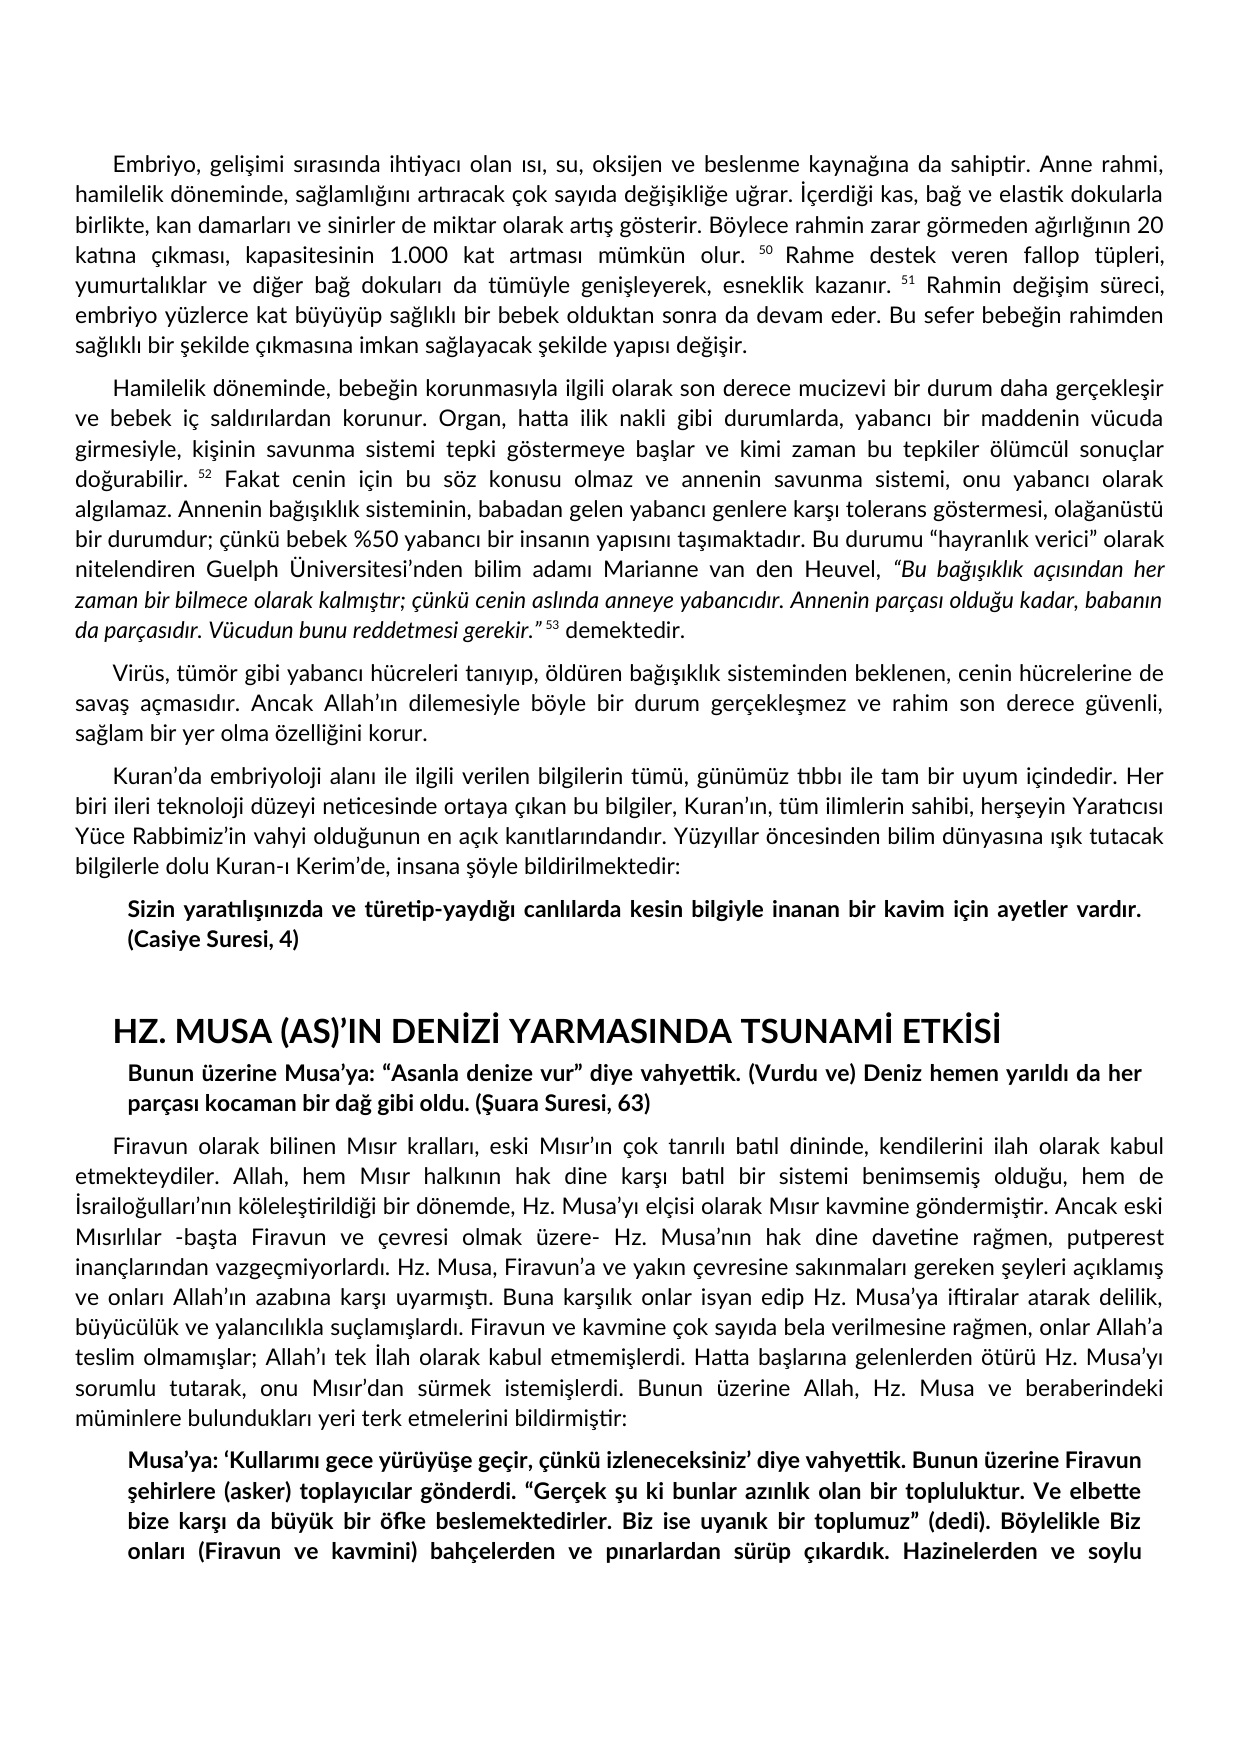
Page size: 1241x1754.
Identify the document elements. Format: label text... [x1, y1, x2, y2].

text Virüs, tümör gibi yabancı hücreleri tanıyıp, öldüren bağışıklık sisteminden beklenen, cenin hücrelerine de savaş açmasıdır. Ancak Allah’ın dilemesiyle böyle bir durum gerçekleşmez ve rahim son derece güvenli, sağlam bir yer olma özelliğini korur. [75, 658, 1165, 746]
text Firavun olarak bilinen Mısır kralları, eski Mısır’ın çok tanrılı batıl dininde, kendilerini ilah olarak kabul etmekteydiler. Allah, hem Mısır halkının hak dine karşı batıl bir sistemi benimsemiş olduğu, hem de İsrailoğulları’nın köleleştirildiği bir dönemde, Hz. Musa’yı elçisi olarak Mısır kavmine göndermiştir. Ancak eski Mısırlılar -başta Firavun ve çevresi olmak üzere- Hz. Musa’nın hak dine davetine rağmen, putperest inançlarından vazgeçmiyorlardı. Hz. Musa, Firavun’a ve yakın çevresine sakınmaları gereken şeyleri açıklamış ve onları Allah’ın azabına karşı uyarmıştı. Buna karşılık onlar isyan edip Hz. Musa’ya iftiralar atarak delilik, büyücülük ve yalancılıkla suçlamışlardı. Firavun ve kavmine çok sayıda bela verilmesine rağmen, onlar Allah’a teslim olmamışlar; Allah’ı tek İlah olarak kabul etmemişlerdi. Hatta başlarına gelenlerden ötürü Hz. Musa’yı sorumlu tutarak, onu Mısır’dan sürmek istemişlerdi. Bunun üzerine Allah, Hz. Musa ve beraberindeki müminlere bulundukları yeri terk etmelerini bildirmiştir: [75, 1132, 1165, 1431]
text Musa’ya: ‘Kullarımı gece yürüyüşe geçir, çünkü izleneceksiniz’ diye vahyettik. Bunun üzerine Firavun şehirlere (asker) toplayıcılar gönderdi. “Gerçek şu ki bunlar azınlık olan bir topluluktur. Ve elbette bize karşı da büyük bir öfke beslemektedirler. Biz ise uyanık bir toplumuz” (dedi). Böylelikle Biz onları (Firavun ve kavmini) bahçelerden ve pınarlardan sürüp çıkardık. Hazinelerden ve soylu [127, 1446, 1143, 1564]
text Sizin yaratılışınızda ve türetip-yaydığı canlılarda kesin bilgiyle inanan bir kavim için ayetler vardır. (Casiye Suresi, 4) [127, 895, 1143, 952]
subtitle HZ. MUSA (AS)’IN DENİZİ YARMASINDA TSUNAMİ ETKİSİ [112, 1010, 1165, 1050]
text Kuran’da embriyoloji alanı ile ilgili verilen bilgilerin tümü, günümüz tıbbı ile tam bir uyum içindedir. Her biri ileri teknoloji düzeyi neticesinde ortaya çıkan bu bilgiler, Kuran’ın, tüm ilimlerin sahibi, herşeyin Yaratıcısı Yüce Rabbimiz’in vahyi olduğunun en açık kanıtlarındandır. Yüzyıllar öncesinden bilim dünyasına ışık tutacak bilgilerle dolu Kuran-ı Kerim’de, insana şöyle bildirilmektedir: [75, 761, 1165, 879]
text Embriyo, gelişimi sırasında ihtiyacı olan ısı, su, oksijen ve beslenme kaynağına da sahiptir. Anne rahmi, hamilelik döneminde, sağlamlığını artıracak çok sayıda değişikliğe uğrar. İçerdiği kas, bağ ve elastik dokularla birlikte, kan damarları ve sinirler de miktar olarak artış gösterir. Böylece rahmin zarar görmeden ağırlığının 20 katına çıkması, kapasitesinin 1.000 kat artması mümkün olur. 50 Rahme destek veren fallop tüpleri, yumurtalıklar ve diğer bağ dokuları da tümüyle genişleyerek, esneklik kazanır. 51 Rahmin değişim süreci, embriyo yüzlerce kat büyüyüp sağlıklı bir bebek olduktan sonra da devam eder. Bu sefer bebeğin rahimden sağlıklı bir şekilde çıkmasına imkan sağlayacak şekilde yapısı değişir. [75, 150, 1165, 359]
text Hamilelik döneminde, bebeğin korunmasıyla ilgili olarak son derece mucizevi bir durum daha gerçekleşir ve bebek iç saldırılardan korunur. Organ, hatta ilik nakli gibi durumlarda, yabancı bir maddenin vücuda girmesiyle, kişinin savunma sistemi tepki göstermeye başlar ve kimi zaman bu tepkiler ölümcül sonuçlar doğurabilir. 52 Fakat cenin için bu söz konusu olmaz ve annenin savunma sistemi, onu yabancı olarak algılamaz. Annenin bağışıklık sisteminin, babadan gelen yabancı genlere karşı tolerans göstermesi, olağanüstü bir durumdur; çünkü bebek %50 yabancı bir insanın yapısını taşımaktadır. Bu durumu “hayranlık verici” olarak nitelendiren Guelph Üniversitesi’nden bilim adamı Marianne van den Heuvel, “Bu bağışıklık açısından her zaman bir bilmece olarak kalmıştır; çünkü cenin aslında anneye yabancıdır. Annenin parçası olduğu kadar, babanın da parçasıdır. Vücudun bunu reddetmesi gerekir.” 53 demektedir. [75, 374, 1165, 643]
text Bunun üzerine Musa’ya: “Asanla denize vur” diye vahyettik. (Vurdu ve) Deniz hemen yarıldı da her parçası kocaman bir dağ gibi oldu. (Şuara Suresi, 63) [127, 1059, 1143, 1116]
